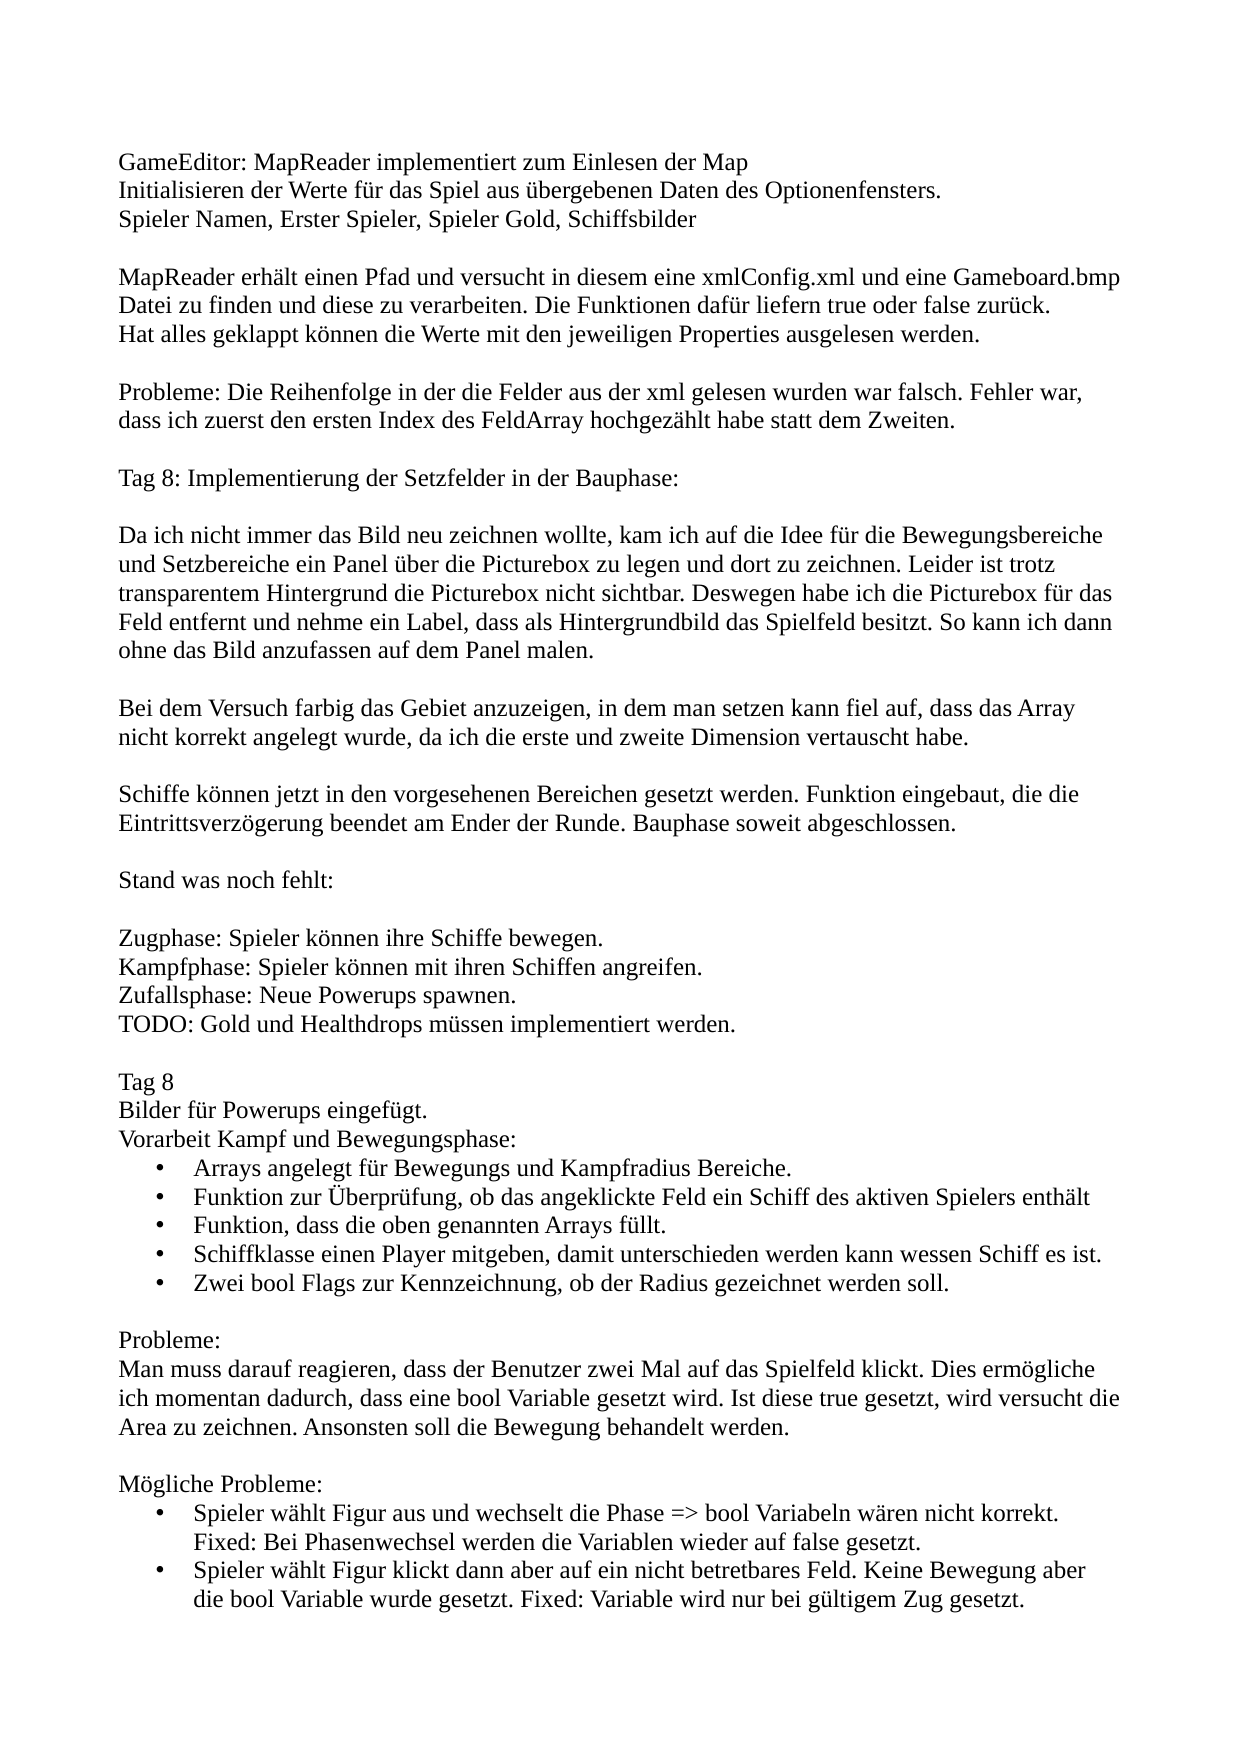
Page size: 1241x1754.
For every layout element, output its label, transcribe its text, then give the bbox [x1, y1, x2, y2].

text Vorarbeit Kampf und Bewegungsphase: [118, 1124, 1122, 1153]
list Arrays angelegt für Bewegungs und Kampfradius Bereiche. [156, 1153, 1122, 1182]
text Hat alles geklappt können die Werte mit den jeweiligen Properties ausgelesen werden. [118, 319, 1122, 348]
text Bei dem Versuch farbig das Gebiet anzuzeigen, in dem man setzen kann fiel auf, dass das Array nicht korrekt angelegt wurde, da ich die erste und zweite Dimension vertauscht habe. [118, 693, 1122, 751]
text Tag 8 [118, 1067, 1122, 1096]
text Schiffe können jetzt in den vorgesehenen Bereichen gesetzt werden. Funktion eingebaut, die die Eintrittsverzögerung beendet am Ender der Runde. Bauphase soweit abgeschlossen. [118, 779, 1122, 837]
text Bilder für Powerups eingefügt. [118, 1096, 1122, 1124]
text Kampfphase: Spieler können mit ihren Schiffen angreifen. [118, 952, 1122, 981]
text GameEditor: MapReader implementiert zum Einlesen der Map [118, 147, 1122, 176]
text Probleme: Die Reihenfolge in der die Felder aus der xml gelesen wurden war falsch. Fehler war, dass ich zuerst den ersten Index des FeldArray hochgezählt habe statt dem Zweiten. [118, 377, 1122, 434]
list Funktion, dass die oben genannten Arrays füllt. [156, 1211, 1122, 1239]
text Man muss darauf reagieren, dass der Benutzer zwei Mal auf das Spielfeld klickt. Dies ermögliche ich momentan dadurch, dass eine bool Variable gesetzt wird. Ist diese true gesetzt, wird versucht die Area zu zeichnen. Ansonsten soll die Bewegung behandelt werden. [118, 1354, 1122, 1441]
text MapReader erhält einen Pfad und versucht in diesem eine xmlConfig.xml und eine Gameboard.bmp Datei zu finden und diese zu verarbeiten. Die Funktionen dafür liefern true oder false zurück. [118, 262, 1122, 319]
text Da ich nicht immer das Bild neu zeichnen wollte, kam ich auf die Idee für die Bewegungsbereiche und Setzbereiche ein Panel über die Picturebox zu legen und dort zu zeichnen. Leider ist trotz transparentem Hintergrund die Picturebox nicht sichtbar. Deswegen habe ich die Picturebox für das Feld entfernt und nehme ein Label, dass als Hintergrundbild das Spielfeld besitzt. So kann ich dann ohne das Bild anzufassen auf dem Panel malen. [118, 521, 1122, 664]
text Stand was noch fehlt: [118, 866, 1122, 894]
text Zufallsphase: Neue Powerups spawnen. [118, 981, 1122, 1009]
text Spieler Namen, Erster Spieler, Spieler Gold, Schiffsbilder [118, 204, 1122, 233]
list Funktion zur Überprüfung, ob das angeklickte Feld ein Schiff des aktiven Spielers enthält [156, 1182, 1122, 1211]
text TODO: Gold und Healthdrops müssen implementiert werden. [118, 1009, 1122, 1038]
list Spieler wählt Figur aus und wechselt die Phase => bool Variabeln wären nicht korrekt. Fixed: Bei Phasenwechsel werden die Variablen wieder auf false gesetzt. [156, 1498, 1122, 1556]
text Probleme: [118, 1326, 1122, 1354]
list Spieler wählt Figur klickt dann aber auf ein nicht betretbares Feld. Keine Bewegung aber die bool Variable wurde gesetzt. Fixed: Variable wird nur bei gültigem Zug gesetzt. [156, 1556, 1122, 1613]
text Zugphase: Spieler können ihre Schiffe bewegen. [118, 923, 1122, 952]
text Mögliche Probleme: [118, 1469, 1122, 1498]
text Tag 8: Implementierung der Setzfelder in der Bauphase: [118, 463, 1122, 492]
list Zwei bool Flags zur Kennzeichnung, ob der Radius gezeichnet werden soll. [156, 1268, 1122, 1297]
text Initialisieren der Werte für das Spiel aus übergebenen Daten des Optionenfensters. [118, 176, 1122, 204]
list Schiffklasse einen Player mitgeben, damit unterschieden werden kann wessen Schiff es ist. [156, 1239, 1122, 1268]
